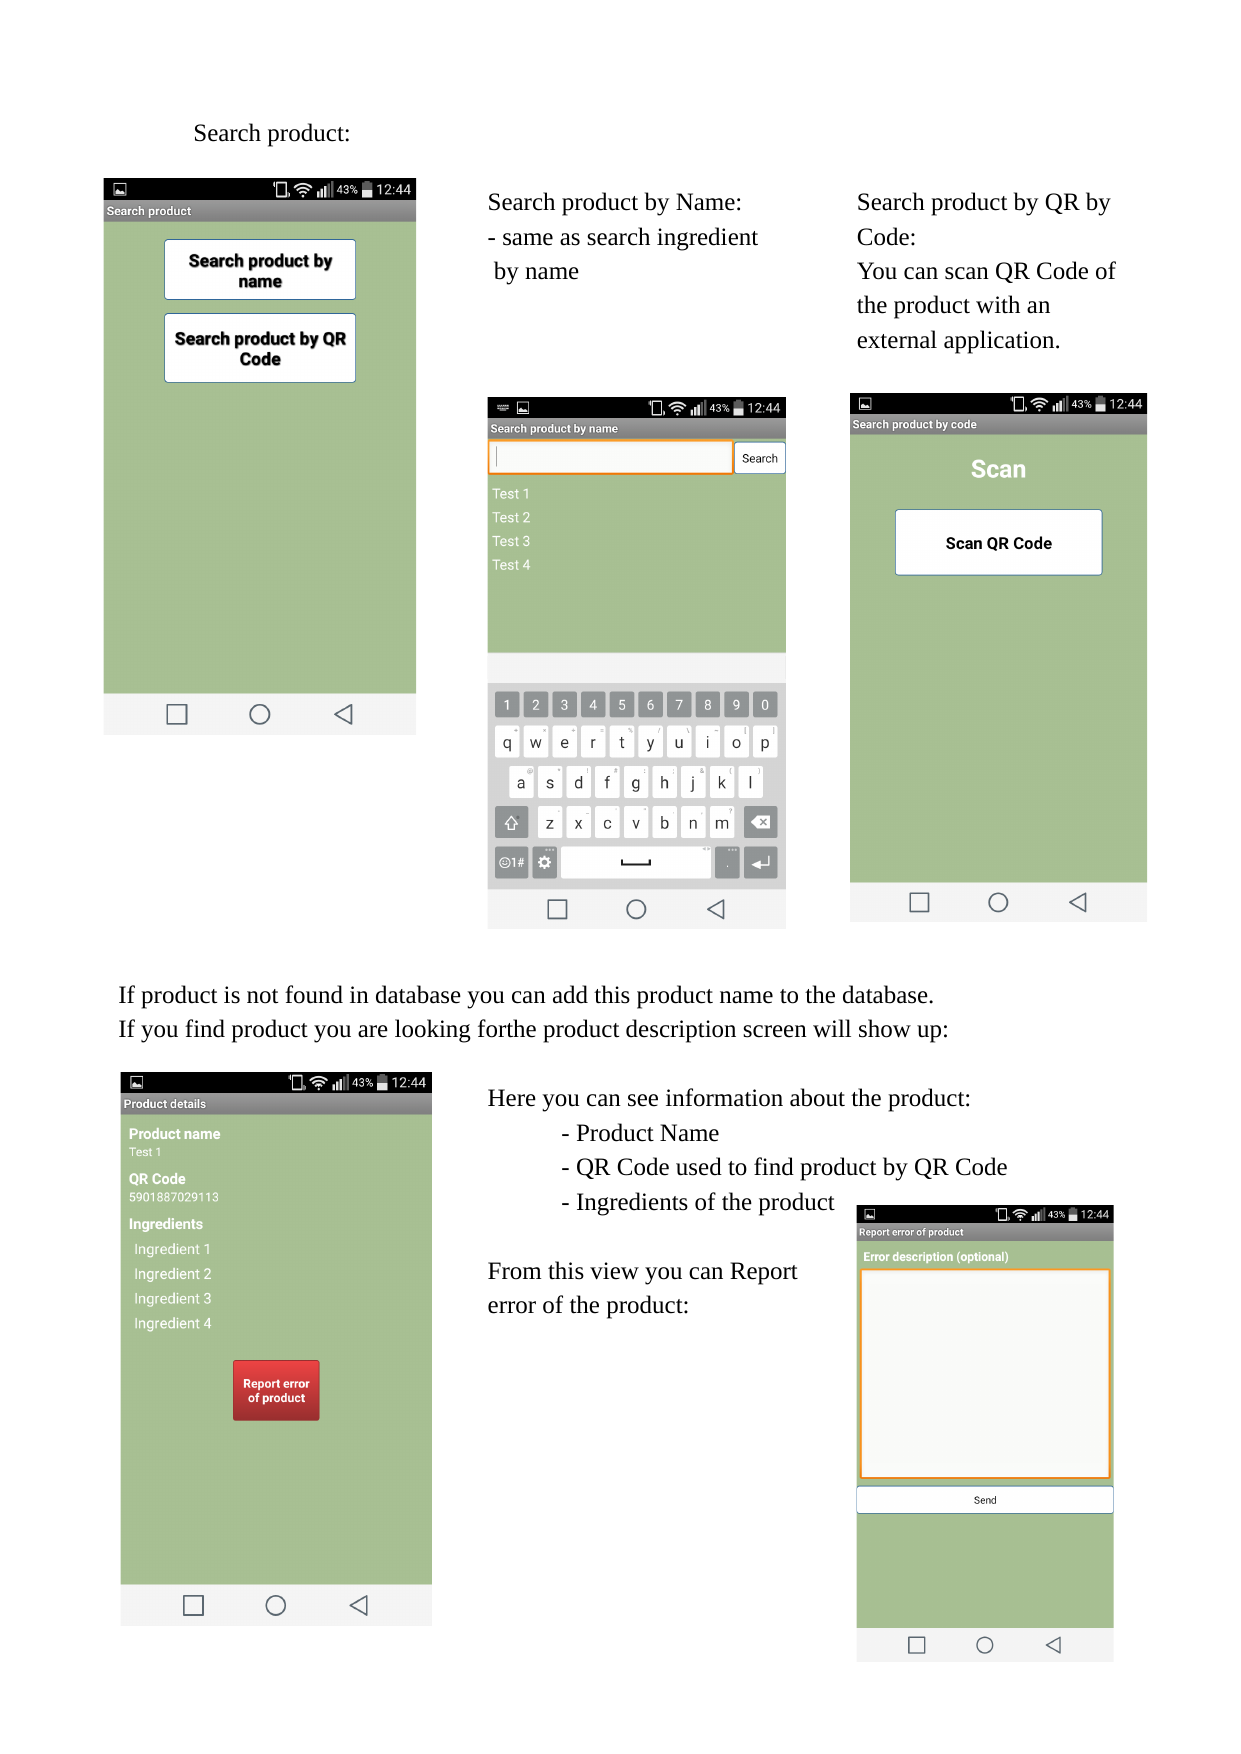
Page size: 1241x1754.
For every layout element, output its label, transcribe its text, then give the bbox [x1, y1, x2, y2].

list Search product: [164, 118, 1122, 147]
text - Product Name [432, 1118, 1122, 1147]
picture [120, 1072, 432, 1626]
text - QR Code used to find product by QR Code [432, 1152, 1122, 1181]
text From this view you can Report [432, 1256, 856, 1285]
text Search product by Name: Search product by QR by [417, 187, 1122, 216]
text error of the product: [432, 1290, 856, 1319]
picture [487, 397, 786, 929]
text If you find product you are looking forthe product description screen will show up: [118, 1014, 1122, 1043]
text by name You can scan QR Code of the product with an external application. [417, 256, 1122, 354]
picture [103, 178, 417, 735]
text If product is not found in database you can add this product name to the database. [118, 980, 1122, 1009]
text Here you can see information about the product: [432, 1083, 1122, 1112]
picture [856, 1205, 1114, 1662]
text - Ingredients of the product [432, 1187, 1122, 1216]
text - same as search ingredient Code: [417, 222, 1122, 250]
picture [850, 393, 1148, 922]
